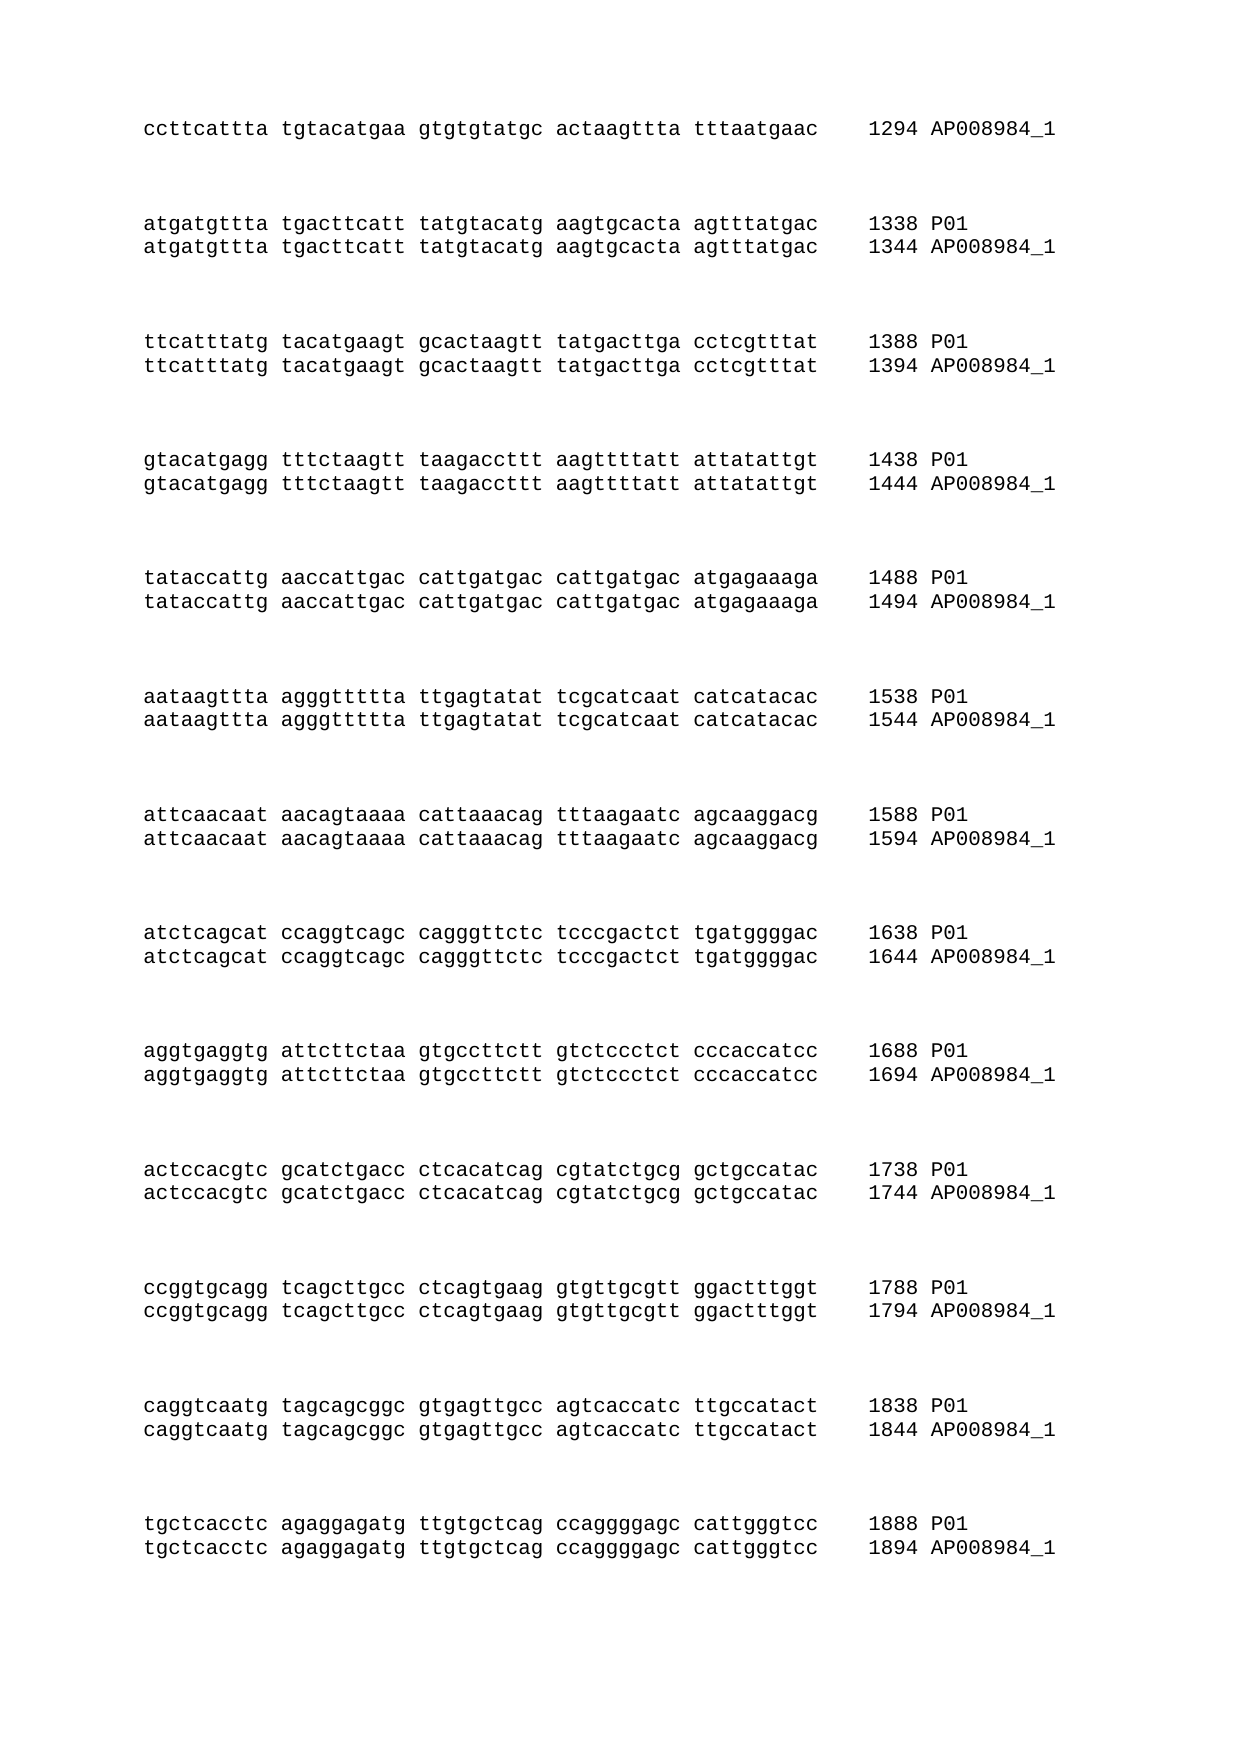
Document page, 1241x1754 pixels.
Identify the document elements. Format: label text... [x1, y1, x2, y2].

text attcaacaat aacagtaaaa cattaaacag tttaagaatc agcaaggacg 1594 AP008984_1 [118, 827, 1122, 851]
text tataccattg aaccattgac cattgatgac cattgatgac atgagaaaga 1494 AP008984_1 [118, 591, 1122, 615]
text atgatgttta tgacttcatt tatgtacatg aagtgcacta agtttatgac 1344 AP008984_1 [118, 236, 1122, 260]
text tgctcacctc agaggagatg ttgtgctcag ccaggggagc cattgggtcc 1894 AP008984_1 [118, 1537, 1122, 1561]
text aggtgaggtg attcttctaa gtgccttctt gtctccctct cccaccatcc 1688 P01 [118, 1040, 1122, 1064]
text ccggtgcagg tcagcttgcc ctcagtgaag gtgttgcgtt ggactttggt 1788 P01 [118, 1277, 1122, 1300]
text tataccattg aaccattgac cattgatgac cattgatgac atgagaaaga 1488 P01 [118, 567, 1122, 591]
text ccttcattta tgtacatgaa gtgtgtatgc actaagttta tttaatgaac 1294 AP008984_1 [118, 118, 1122, 142]
text caggtcaatg tagcagcggc gtgagttgcc agtcaccatc ttgccatact 1844 AP008984_1 [118, 1419, 1122, 1442]
text actccacgtc gcatctgacc ctcacatcag cgtatctgcg gctgccatac 1738 P01 [118, 1158, 1122, 1182]
text gtacatgagg tttctaagtt taagaccttt aagttttatt attatattgt 1438 P01 [118, 449, 1122, 473]
text ttcatttatg tacatgaagt gcactaagtt tatgacttga cctcgtttat 1388 P01 [118, 331, 1122, 354]
text atctcagcat ccaggtcagc cagggttctc tcccgactct tgatggggac 1644 AP008984_1 [118, 946, 1122, 969]
text attcaacaat aacagtaaaa cattaaacag tttaagaatc agcaaggacg 1588 P01 [118, 804, 1122, 827]
text atctcagcat ccaggtcagc cagggttctc tcccgactct tgatggggac 1638 P01 [118, 922, 1122, 946]
text aataagttta agggttttta ttgagtatat tcgcatcaat catcatacac 1538 P01 [118, 686, 1122, 709]
text ttcatttatg tacatgaagt gcactaagtt tatgacttga cctcgtttat 1394 AP008984_1 [118, 354, 1122, 378]
text aggtgaggtg attcttctaa gtgccttctt gtctccctct cccaccatcc 1694 AP008984_1 [118, 1064, 1122, 1088]
text tgctcacctc agaggagatg ttgtgctcag ccaggggagc cattgggtcc 1888 P01 [118, 1513, 1122, 1537]
text gtacatgagg tttctaagtt taagaccttt aagttttatt attatattgt 1444 AP008984_1 [118, 473, 1122, 496]
text aataagttta agggttttta ttgagtatat tcgcatcaat catcatacac 1544 AP008984_1 [118, 709, 1122, 733]
text actccacgtc gcatctgacc ctcacatcag cgtatctgcg gctgccatac 1744 AP008984_1 [118, 1182, 1122, 1206]
text caggtcaatg tagcagcggc gtgagttgcc agtcaccatc ttgccatact 1838 P01 [118, 1395, 1122, 1419]
text ccggtgcagg tcagcttgcc ctcagtgaag gtgttgcgtt ggactttggt 1794 AP008984_1 [118, 1300, 1122, 1324]
text atgatgttta tgacttcatt tatgtacatg aagtgcacta agtttatgac 1338 P01 [118, 213, 1122, 236]
